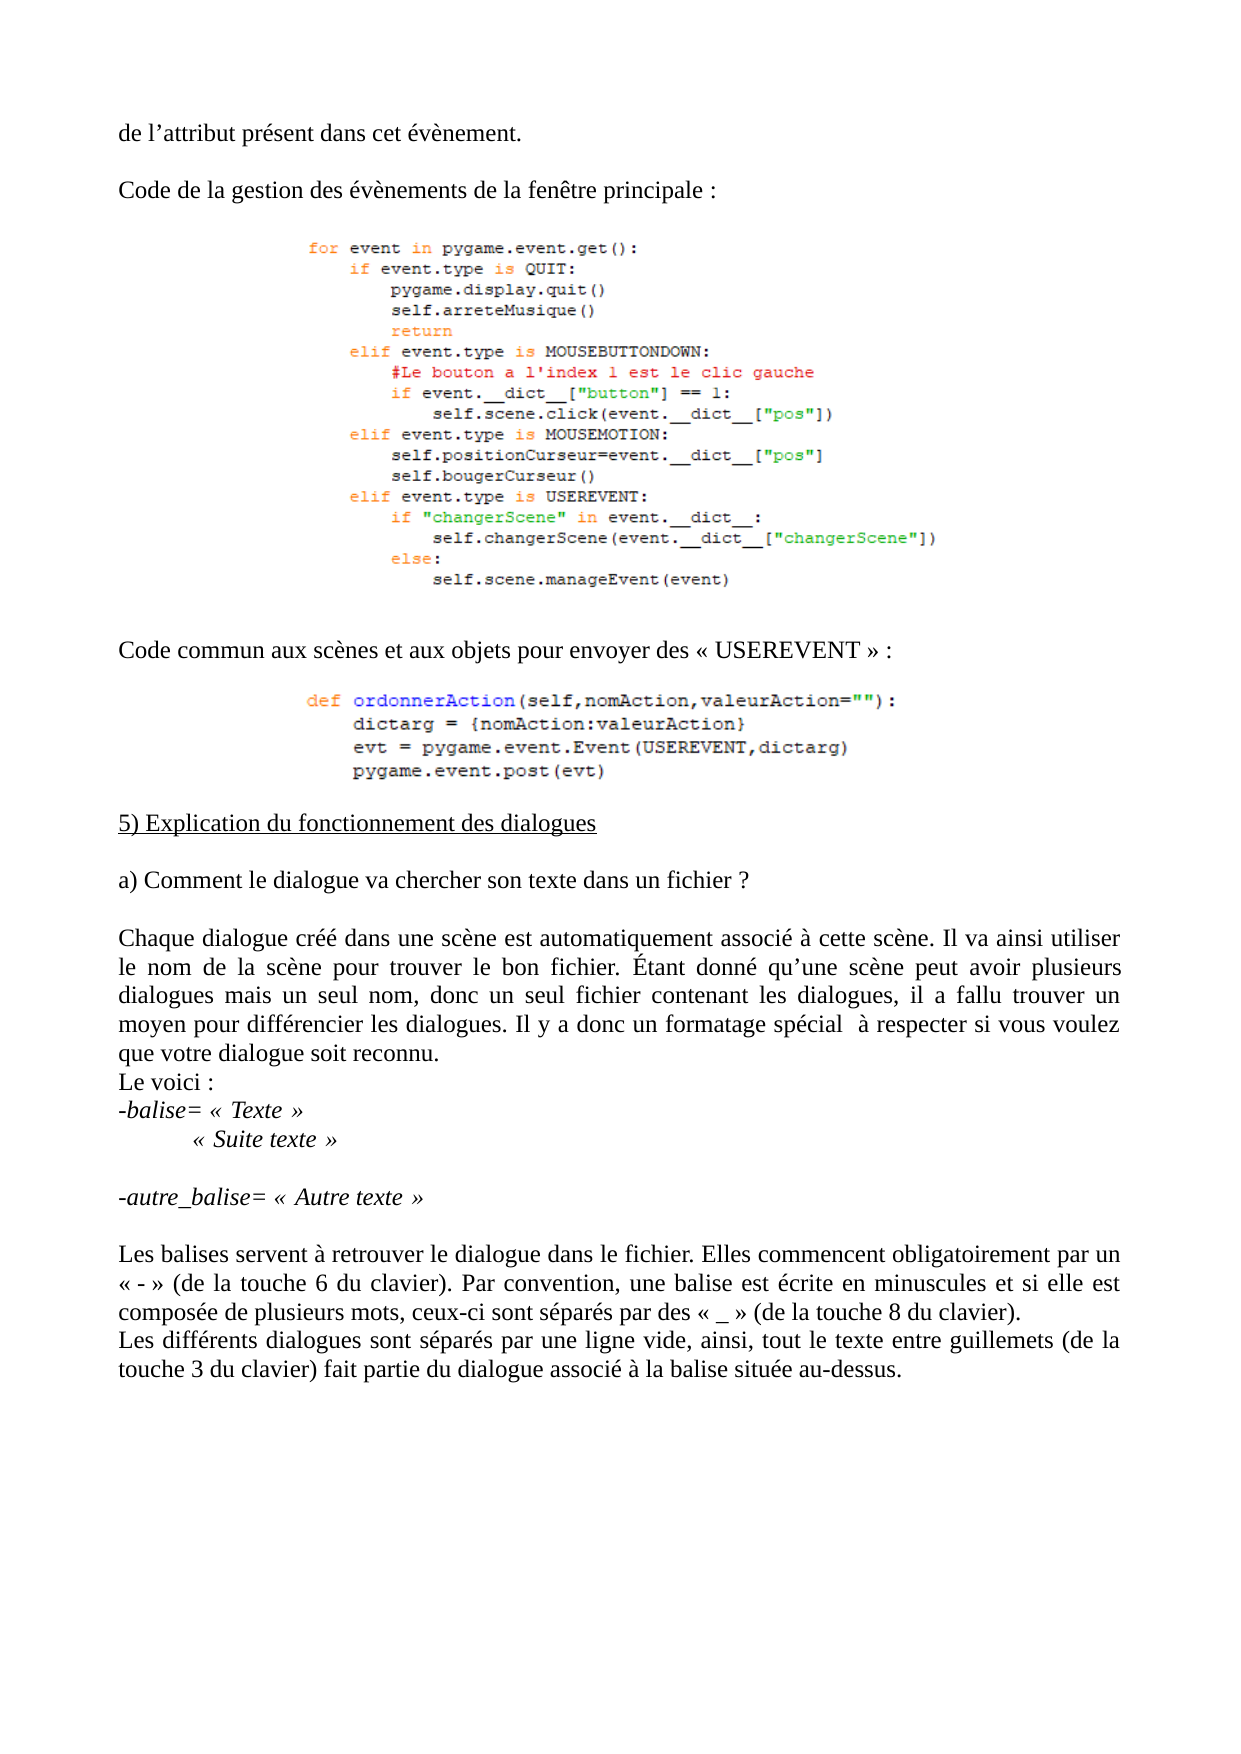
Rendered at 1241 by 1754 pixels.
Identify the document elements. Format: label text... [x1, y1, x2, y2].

text 5) Explication du fonctionnement des dialogues [118, 808, 1122, 837]
text Le voici : [118, 1067, 1122, 1096]
picture [298, 239, 948, 591]
text -autre_balise= « Autre texte » [118, 1182, 1122, 1211]
text « Suite texte » [118, 1124, 1122, 1153]
text de l’attribut présent dans cet évènement. [118, 118, 1122, 147]
text Les balises servent à retrouver le dialogue dans le fichier. Elles commencent obligatoirement par un « - » (de la touche 6 du clavier). Par convention, une balise est écrite en minuscules et si elle est composée de plusieurs mots, ceux-ci sont séparés par des « _ » (de la touche 8 du clavier). [118, 1239, 1122, 1326]
text Chaque dialogue créé dans une scène est automatiquement associé à cette scène. Il va ainsi utiliser le nom de la scène pour trouver le bon fichier. Étant donné qu’une scène peut avoir plusieurs dialogues mais un seul nom, donc un seul fichier contenant les dialogues, il a fallu trouver un moyen pour différencier les dialogues. Il y a donc un formatage spécial à respecter si vous voulez que votre dialogue soit reconnu. [118, 923, 1122, 1067]
text Code de la gestion des évènements de la fenêtre principale : [118, 176, 1122, 204]
text a) Comment le dialogue va chercher son texte dans un fichier ? [118, 866, 1122, 894]
picture [291, 686, 908, 794]
text Code commun aux scènes et aux objets pour envoyer des « USEREVENT » : [118, 636, 1122, 664]
text Les différents dialogues sont séparés par une ligne vide, ainsi, tout le texte entre guillemets (de la touche 3 du clavier) fait partie du dialogue associé à la balise située au-dessus. [118, 1326, 1122, 1383]
text -balise= « Texte » [118, 1096, 1122, 1124]
